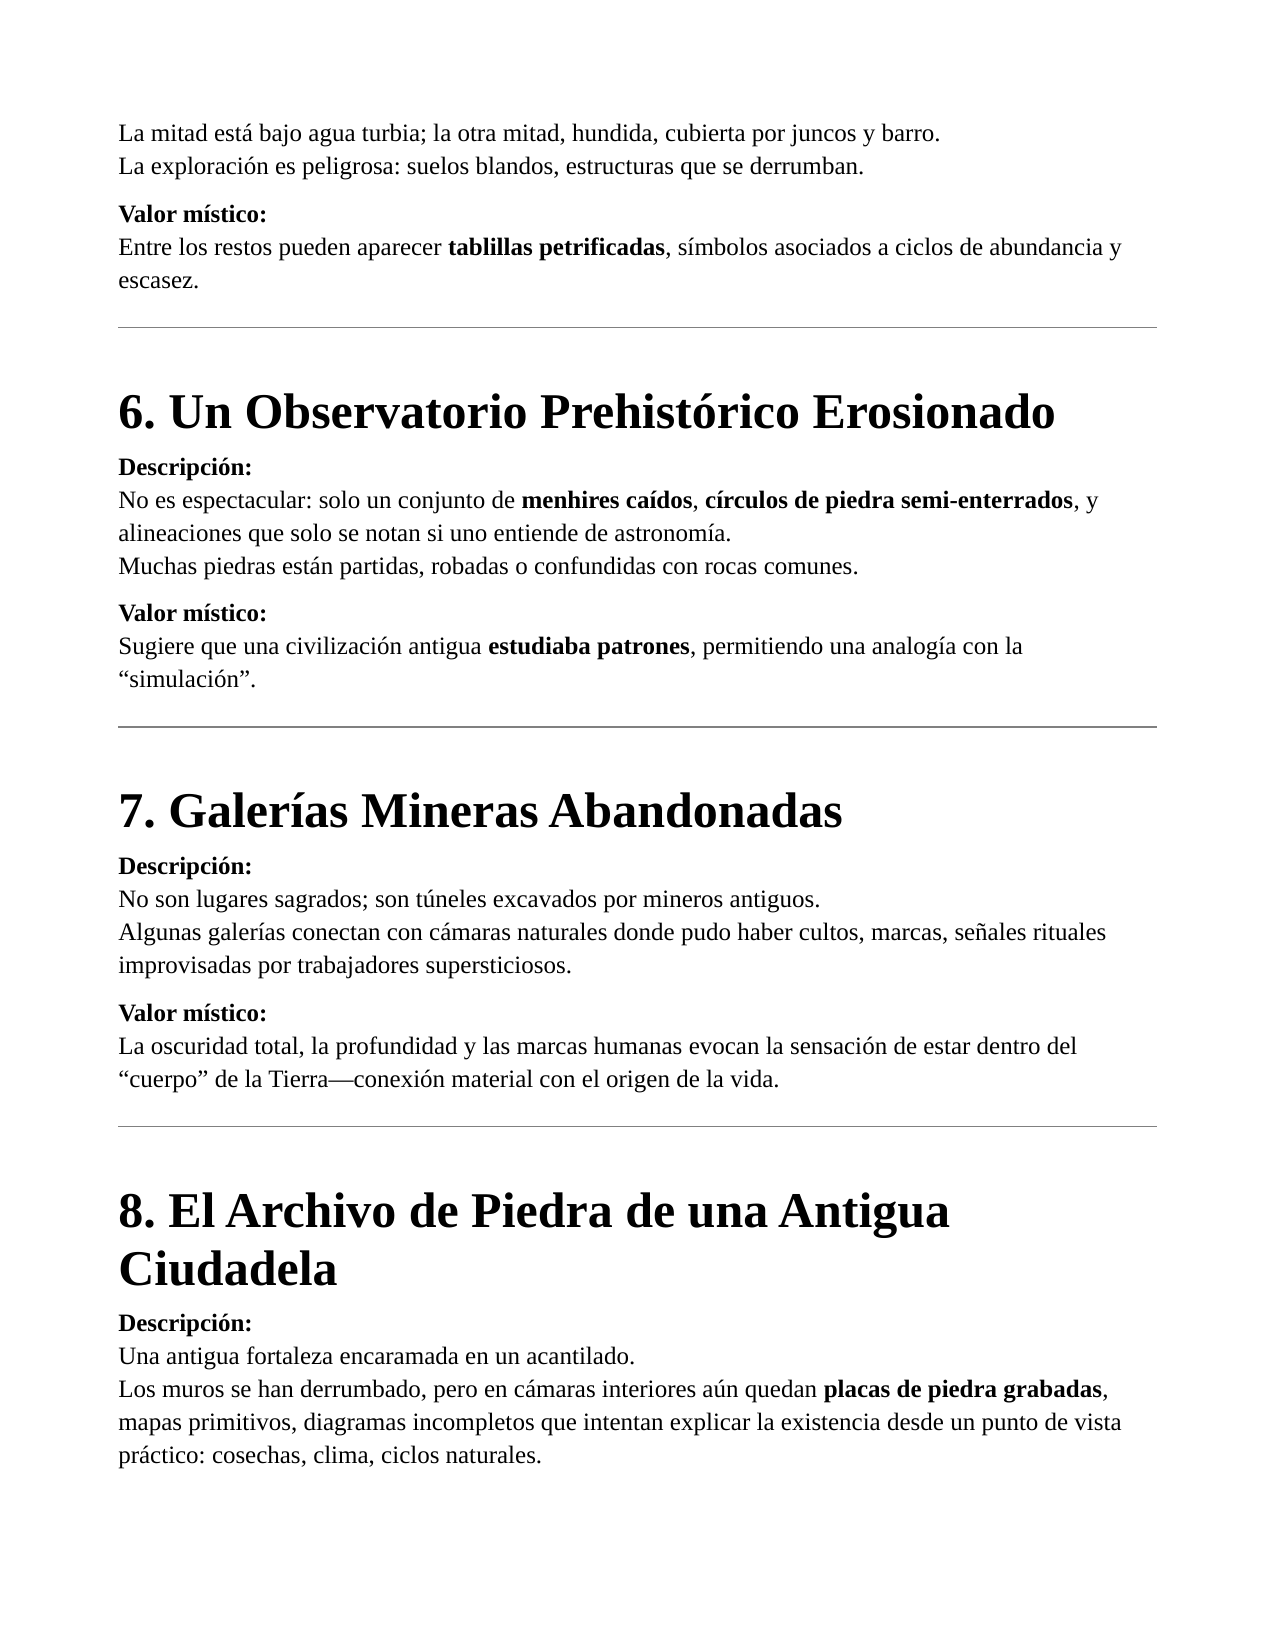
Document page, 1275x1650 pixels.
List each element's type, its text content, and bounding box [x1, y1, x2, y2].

subtitle 8. El Archivo de Piedra de una Antigua Ciudadela [118, 1181, 1157, 1296]
subtitle 6. Un Observatorio Prehistórico Erosionado [118, 382, 1157, 439]
text Descripción: No es espectacular: solo un conjunto de menhires caídos, círculos de piedra semi-enterrados, y alineaciones que solo se notan si uno entiende de astronomía. Muchas piedras están partidas, robadas o confundidas con rocas comunes. [118, 452, 1157, 579]
text Valor místico: Sugiere que una civilización antigua estudiaba patrones, permitiendo una analogía con la “simulación”. [118, 598, 1157, 693]
text Descripción: Una antigua fortaleza encaramada en un acantilado. Los muros se han derrumbado, pero en cámaras interiores aún quedan placas de piedra grabadas, mapas primitivos, diagramas incompletos que intentan explicar la existencia desde un punto de vista práctico: cosechas, clima, ciclos naturales. [118, 1308, 1157, 1469]
text La mitad está bajo agua turbia; la otra mitad, hundida, cubierta por juncos y barro. La exploración es peligrosa: suelos blandos, estructuras que se derrumban. [118, 118, 1157, 180]
subtitle 7. Galerías Mineras Abandonadas [118, 781, 1157, 839]
text Valor místico: Entre los restos pueden aparecer tablillas petrificadas, símbolos asociados a ciclos de abundancia y escasez. [118, 199, 1157, 293]
text Descripción: No son lugares sagrados; son túneles excavados por mineros antiguos. Algunas galerías conectan con cámaras naturales donde pudo haber cultos, marcas, señales rituales improvisadas por trabajadores supersticiosos. [118, 851, 1157, 979]
text Valor místico: La oscuridad total, la profundidad y las marcas humanas evocan la sensación de estar dentro del “cuerpo” de la Tierra—conexión material con el origen de la vida. [118, 998, 1157, 1093]
